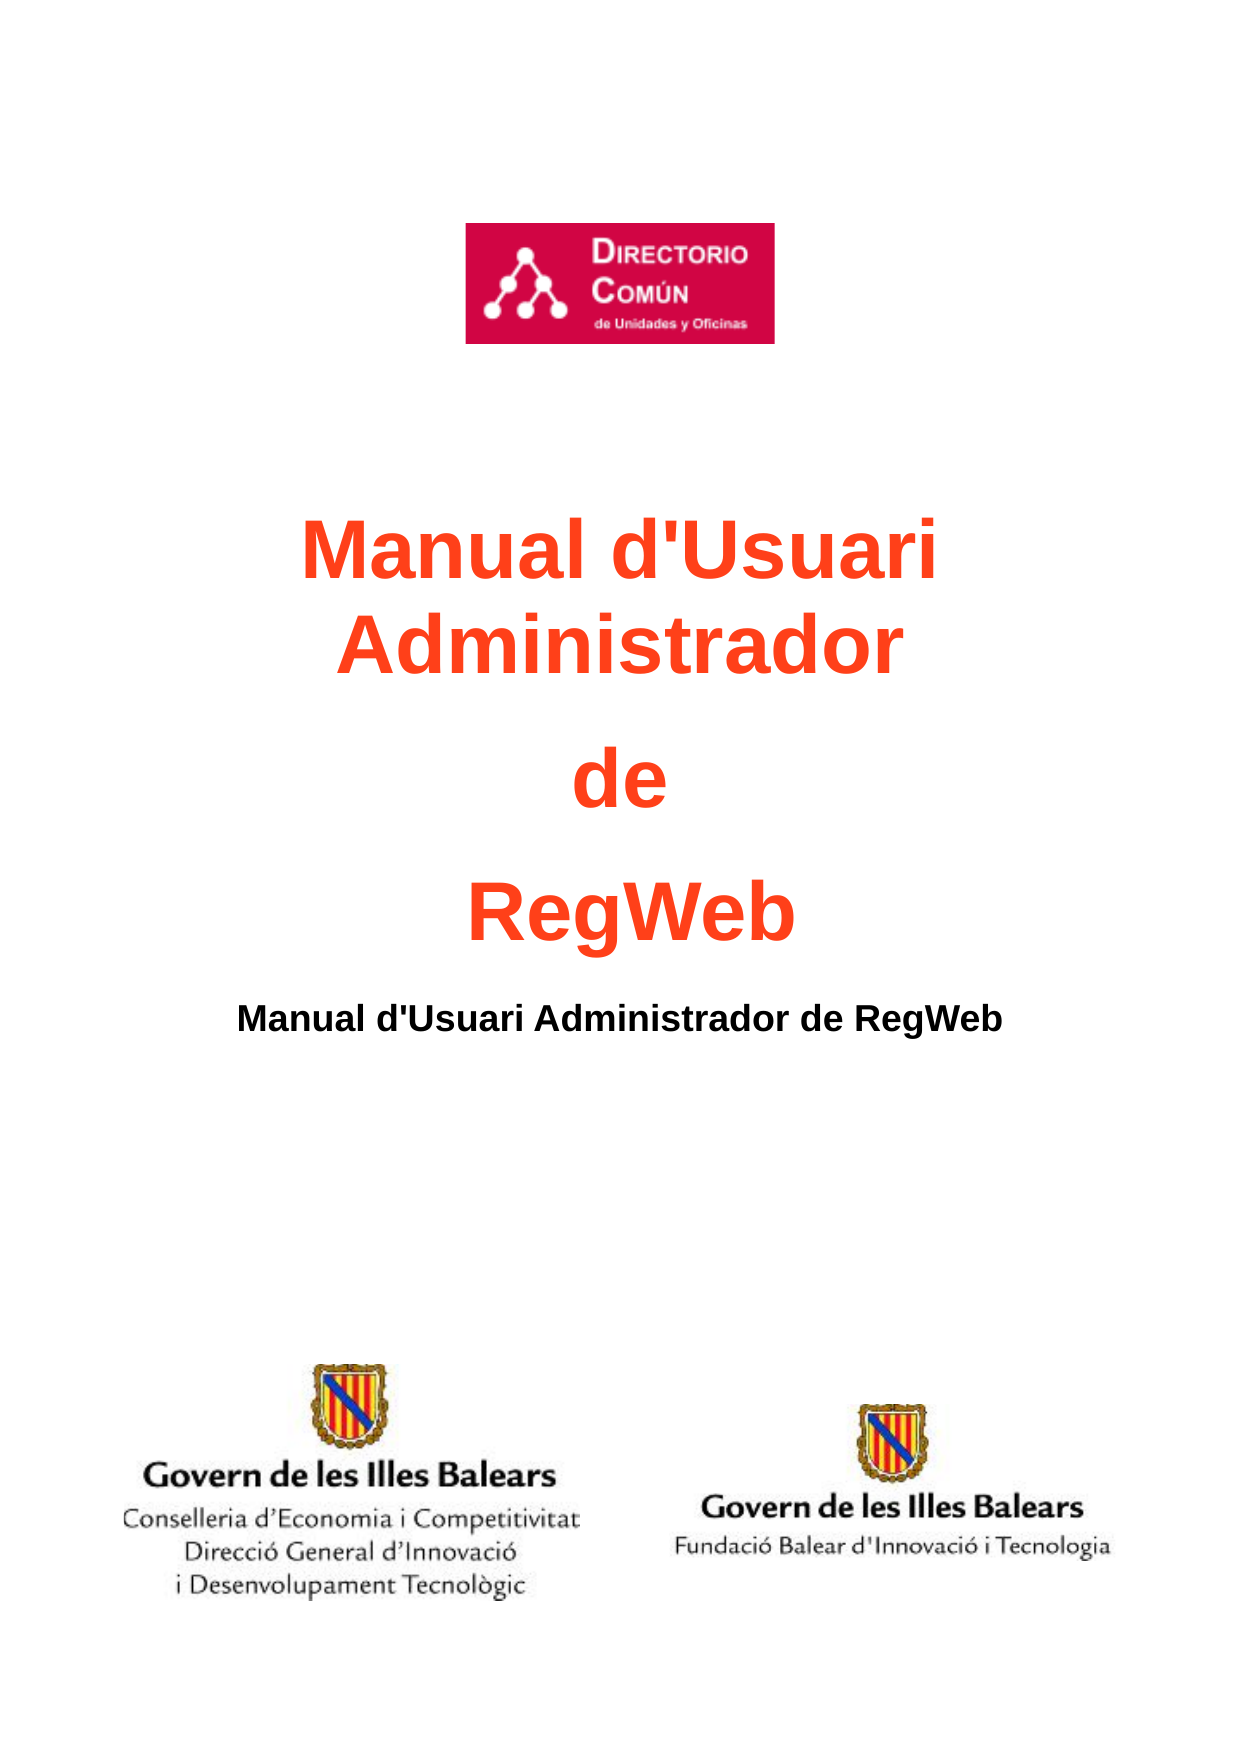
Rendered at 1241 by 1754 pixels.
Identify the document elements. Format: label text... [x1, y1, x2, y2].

picture [669, 1404, 1117, 1561]
table_header [586, 1359, 664, 1606]
table_header [118, 1359, 586, 1606]
picture [123, 1364, 580, 1601]
title Manual d'Usuari Administrador [118, 500, 1122, 692]
title de [118, 729, 1122, 825]
title RegWeb [118, 862, 1122, 958]
subtitle Manual d'Usuari Administrador de RegWeb [118, 996, 1122, 1039]
picture [465, 223, 775, 344]
table_header [664, 1359, 1122, 1606]
